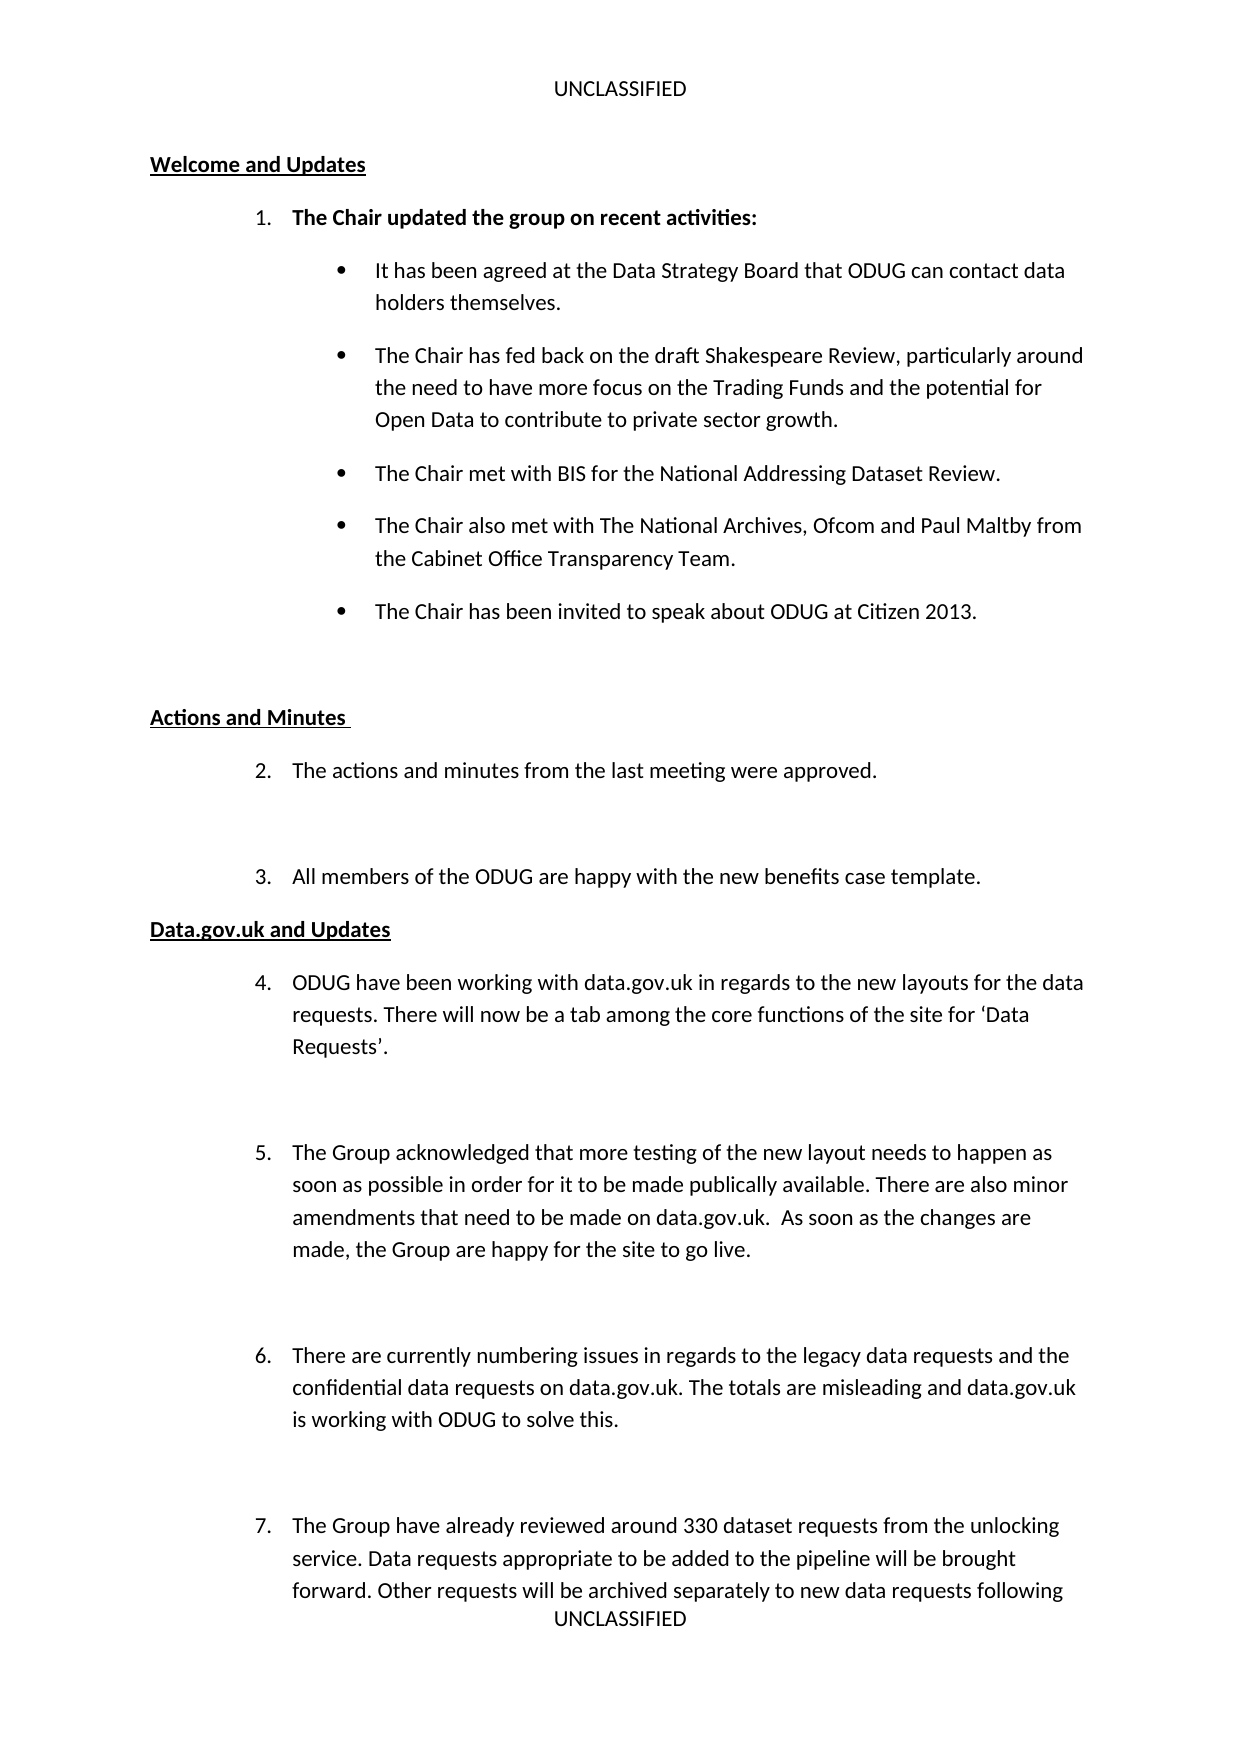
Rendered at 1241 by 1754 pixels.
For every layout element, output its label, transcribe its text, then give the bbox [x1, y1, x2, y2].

list It has been agreed at the Data Strategy Board that ODUG can contact data holders themselves. [337, 256, 1090, 316]
text Data.gov.uk and Updates [150, 915, 1090, 943]
text Welcome and Updates [150, 150, 1090, 178]
list The Chair has fed back on the draft Shakespeare Review, particularly around the need to have more focus on the Trading Funds and the potential for Open Data to contribute to private sector growth. [337, 341, 1090, 434]
list The Chair updated the group on recent activities: [254, 203, 1090, 231]
list ODUG have been working with data.gov.uk in regards to the new layouts for the data requests. There will now be a tab among the core functions of the site for ‘Data Requests’. [254, 968, 1090, 1060]
text Actions and Minutes [150, 703, 1090, 731]
list The Chair met with BIS for the National Addressing Dataset Review. [337, 459, 1090, 487]
list The actions and minutes from the last meeting were approved. [254, 756, 1090, 784]
list The Chair also met with The National Archives, Ofcom and Paul Maltby from the Cabinet Office Transparency Team. [337, 512, 1090, 572]
list The Chair has been invited to speak about ODUG at Citizen 2013. [337, 597, 1090, 625]
list All members of the ODUG are happy with the new benefits case template. [254, 862, 1090, 890]
list There are currently numbering issues in regards to the legacy data requests and the confidential data requests on data.gov.uk. The totals are misleading and data.gov.uk is working with ODUG to solve this. [254, 1341, 1090, 1433]
list The Group acknowledged that more testing of the new layout needs to happen as soon as possible in order for it to be made publically available. There are also minor amendments that need to be made on data.gov.uk. As soon as the changes are made, the Group are happy for the site to go live. [254, 1138, 1090, 1263]
list The Group have already reviewed around 330 dataset requests from the unlocking service. Data requests appropriate to be added to the pipeline will be brought forward. Other requests will be archived separately to new data requests following [254, 1511, 1090, 1604]
